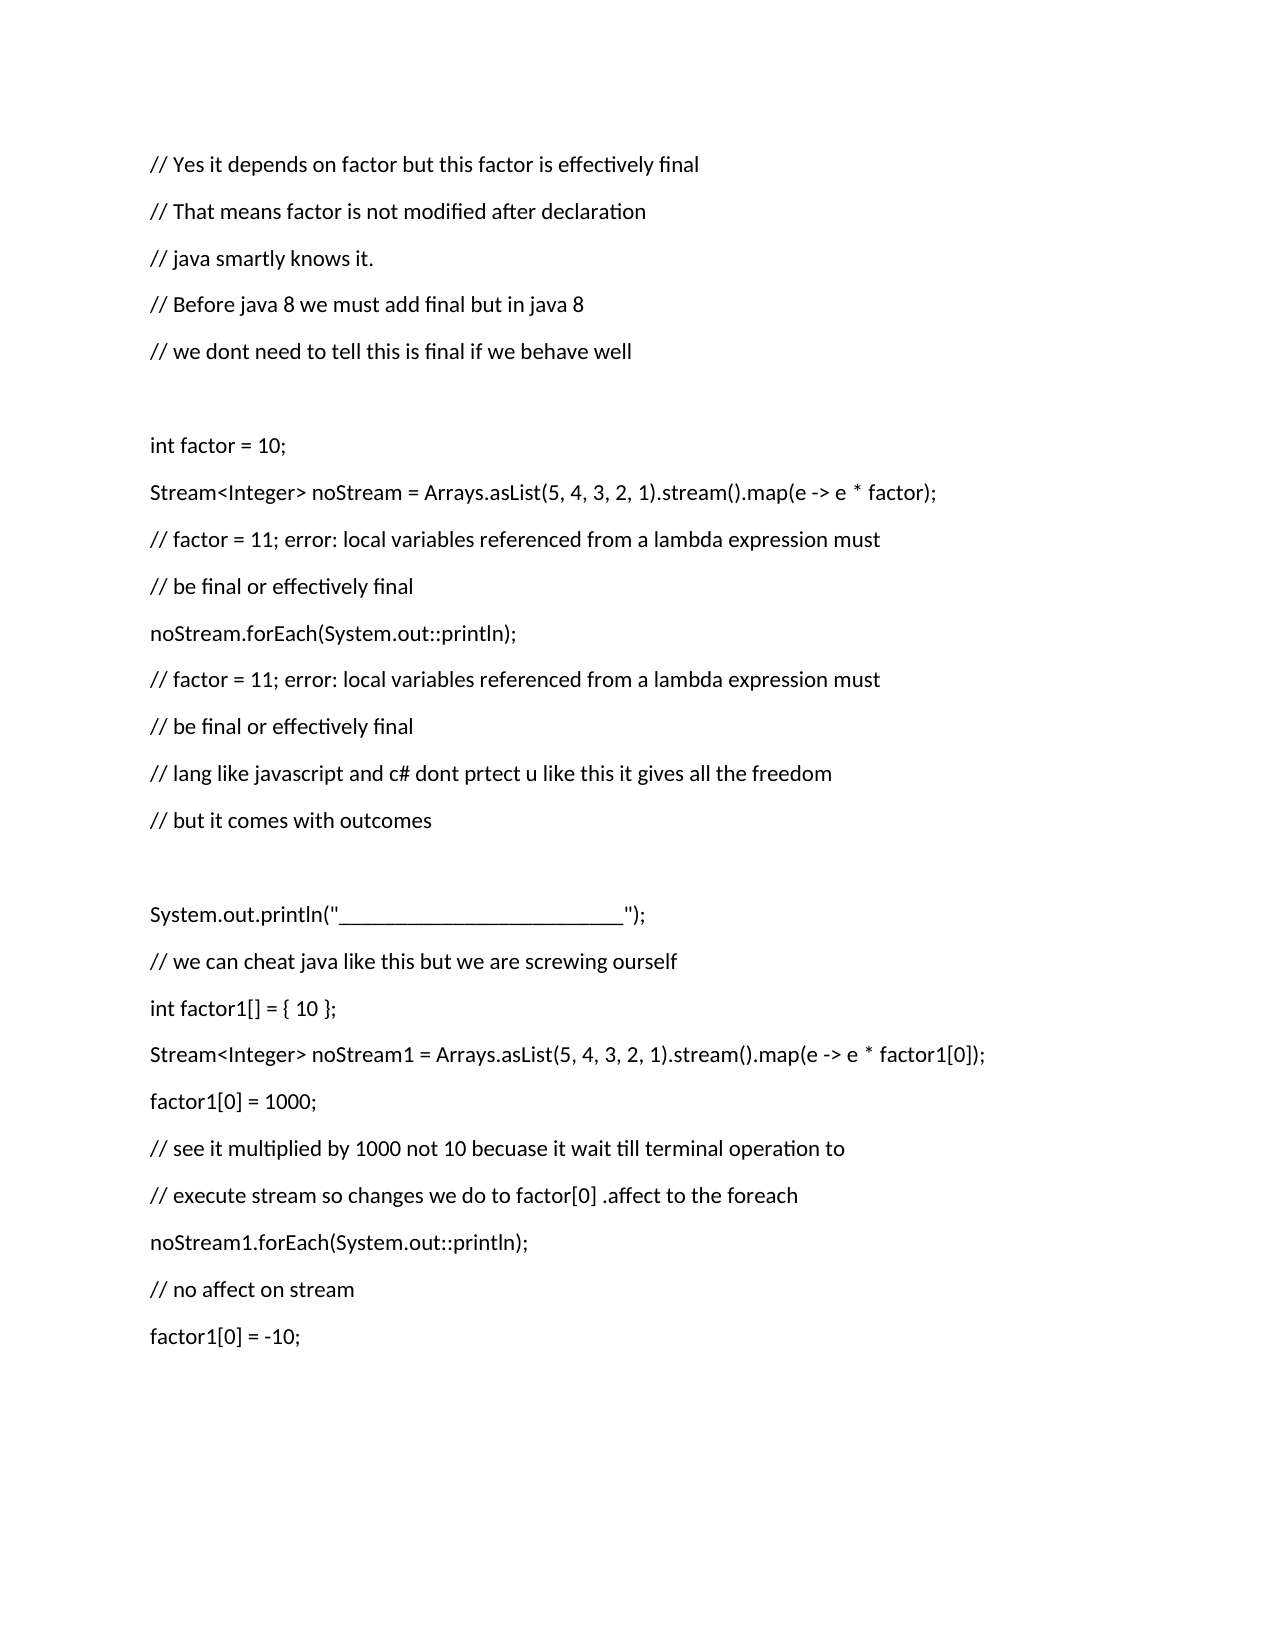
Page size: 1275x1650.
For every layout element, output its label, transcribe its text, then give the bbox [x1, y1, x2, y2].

text System.out.println("_________________________"); [150, 900, 1125, 928]
text // lang like javascript and c# dont prtect u like this it gives all the freedom [150, 759, 1125, 787]
text // That means factor is not modified after declaration [150, 197, 1125, 225]
text noStream.forEach(System.out::println); [150, 619, 1125, 647]
text Stream<Integer> noStream1 = Arrays.asList(5, 4, 3, 2, 1).stream().map(e -> e * factor1[0]); [150, 1041, 1125, 1069]
text // we dont need to tell this is final if we behave well [150, 337, 1125, 366]
text // java smartly knows it. [150, 244, 1125, 272]
text int factor = 10; [150, 431, 1125, 459]
text factor1[0] = 1000; [150, 1087, 1125, 1116]
text // be final or effectively final [150, 712, 1125, 741]
text factor1[0] = -10; [150, 1322, 1125, 1350]
text // Before java 8 we must add final but in java 8 [150, 291, 1125, 319]
text // but it comes with outcomes [150, 806, 1125, 834]
text // execute stream so changes we do to factor[0] .affect to the foreach [150, 1181, 1125, 1209]
text noStream1.forEach(System.out::println); [150, 1228, 1125, 1256]
text // no affect on stream [150, 1275, 1125, 1303]
text // see it multiplied by 1000 not 10 becuase it wait till terminal operation to [150, 1134, 1125, 1162]
text int factor1[] = { 10 }; [150, 994, 1125, 1022]
text // factor = 11; error: local variables referenced from a lambda expression must [150, 525, 1125, 553]
text // factor = 11; error: local variables referenced from a lambda expression must [150, 666, 1125, 694]
text Stream<Integer> noStream = Arrays.asList(5, 4, 3, 2, 1).stream().map(e -> e * factor); [150, 478, 1125, 506]
text // we can cheat java like this but we are screwing ourself [150, 947, 1125, 975]
text // Yes it depends on factor but this factor is effectively final [150, 150, 1125, 178]
text // be final or effectively final [150, 572, 1125, 600]
